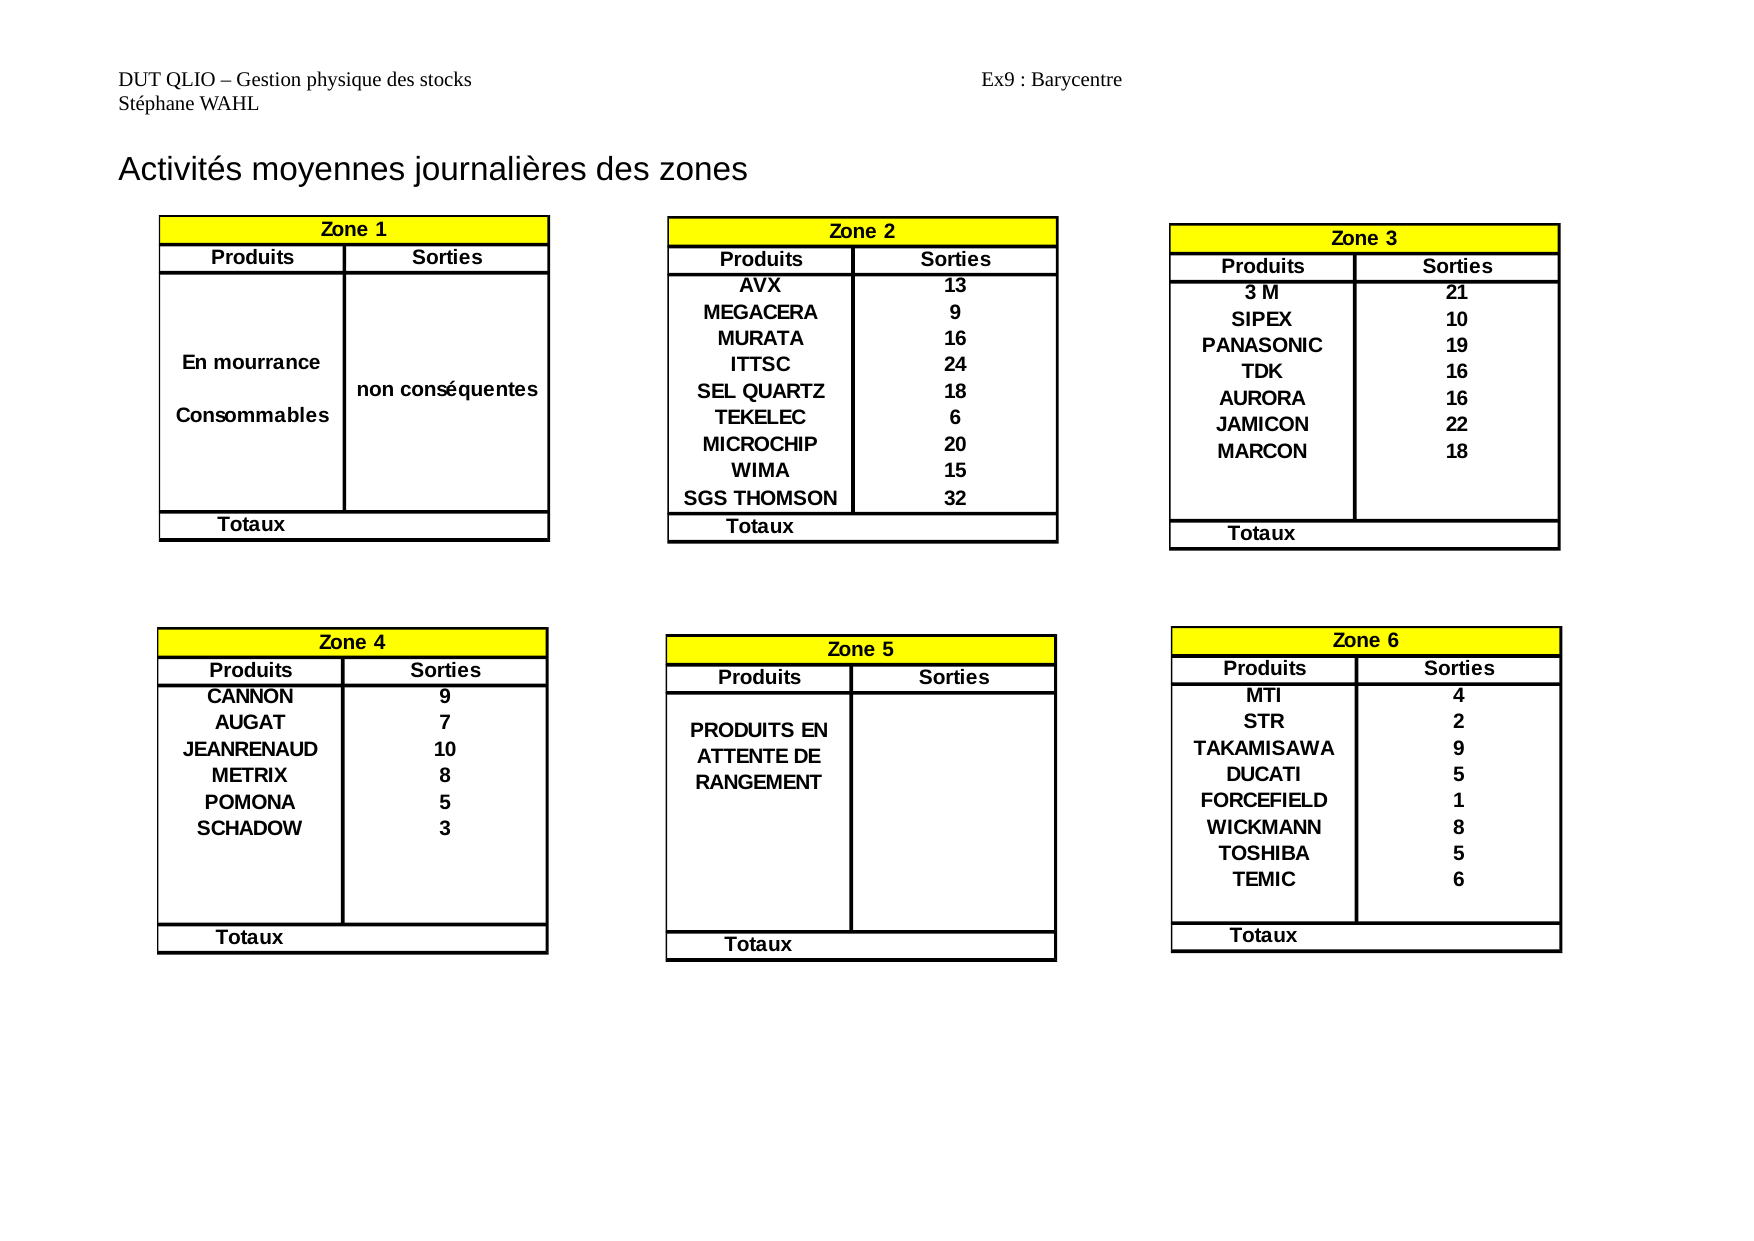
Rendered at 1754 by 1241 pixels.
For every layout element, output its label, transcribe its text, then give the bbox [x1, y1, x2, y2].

text Activités moyennes journalières des zones [118, 149, 1636, 188]
